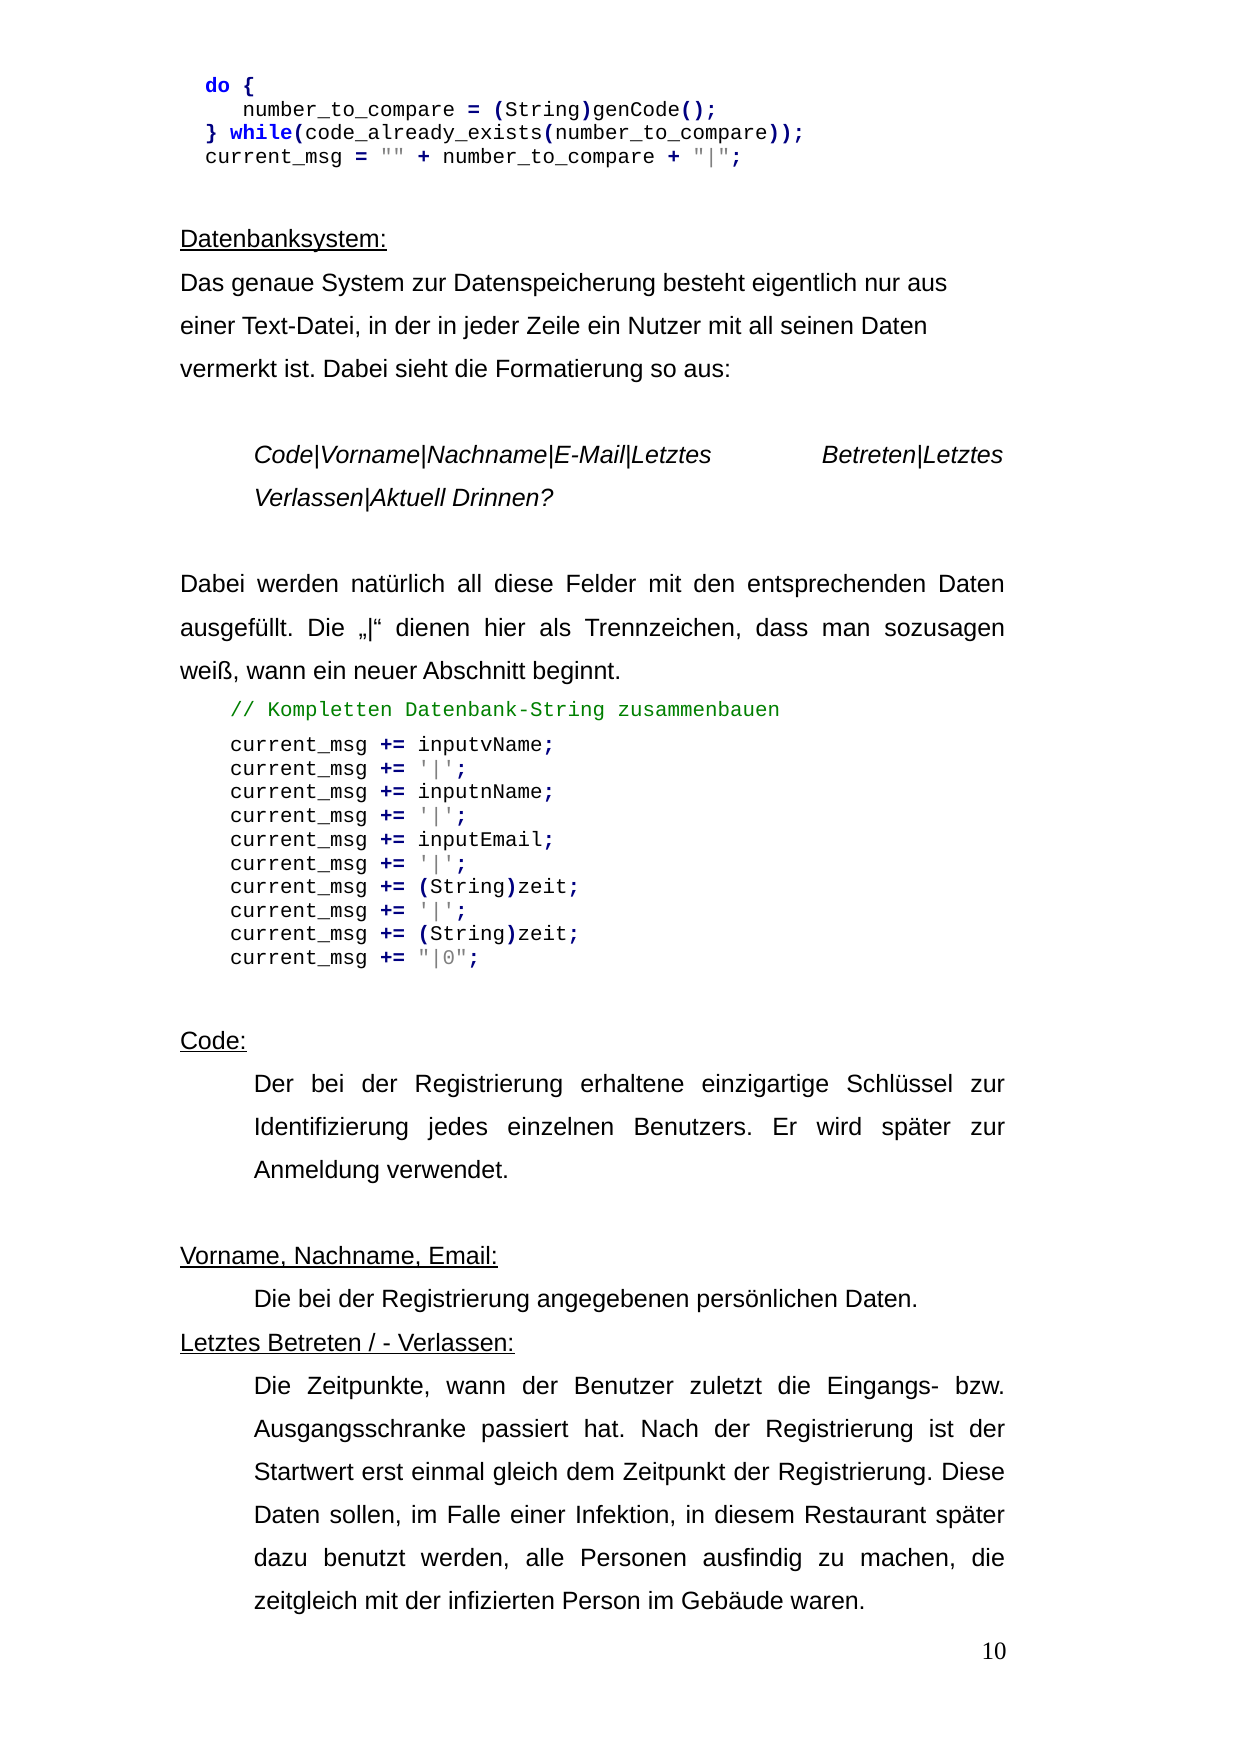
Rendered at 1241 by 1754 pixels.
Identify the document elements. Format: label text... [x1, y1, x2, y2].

text number_to_compare = (String)genCode(); [180, 99, 1006, 122]
text current_msg += '|'; [180, 852, 1006, 876]
text current_msg += inputnName; [180, 782, 1006, 805]
text Letztes Betreten / - Verlassen: [180, 1327, 1006, 1356]
text current_msg += '|'; [180, 900, 1006, 923]
text Das genaue System zur Datenspeicherung besteht eigentlich nur aus [180, 268, 1006, 296]
text Datenbanksystem: [180, 224, 1006, 253]
text Vorname, Nachname, Email: [180, 1241, 1006, 1270]
text } while(code_already_exists(number_to_compare)); [180, 122, 1006, 146]
text current_msg += '|'; [180, 758, 1006, 782]
text Die bei der Registrierung angegebenen persönlichen Daten. [253, 1284, 1006, 1313]
text current_msg += inputEmail; [180, 829, 1006, 852]
text current_msg = "" + number_to_compare + "|"; [180, 146, 1006, 169]
text einer Text-Datei, in der in jeder Zeile ein Nutzer mit all seinen Daten [180, 311, 1006, 339]
text current_msg += inputvName; [180, 734, 1006, 758]
text Code|Vorname|Nachname|E-Mail|Letztes Betreten|Letztes Verlassen|Aktuell Drinnen? [253, 440, 1006, 512]
text current_msg += (String)zeit; [180, 876, 1006, 900]
text current_msg += (String)zeit; [180, 923, 1006, 947]
text do { [180, 75, 1006, 99]
text Code: [180, 1026, 1006, 1054]
text Der bei der Registrierung erhaltene einzigartige Schlüssel zur Identifizierung jedes einzelnen Benutzers. Er wird später zur Anmeldung verwendet. [253, 1069, 1006, 1184]
text current_msg += '|'; [180, 805, 1006, 829]
text Die Zeitpunkte, wann der Benutzer zuletzt die Eingangs- bzw. Ausgangsschranke passiert hat. Nach der Registrierung ist der Startwert erst einmal gleich dem Zeitpunkt der Registrierung. Diese Daten sollen, im Falle einer Infektion, in diesem Restaurant später dazu benutzt werden, alle Personen ausfindig zu machen, die zeitgleich mit der infizierten Person im Gebäude waren. [253, 1371, 1006, 1615]
text Dabei werden natürlich all diese Felder mit den entsprechenden Daten ausgefüllt. Die „|“ dienen hier als Trennzeichen, dass man sozusagen weiß, wann ein neuer Abschnitt beginnt. [180, 569, 1006, 684]
text vermerkt ist. Dabei sieht die Formatierung so aus: [180, 354, 1006, 383]
text // Kompletten Datenbank-String zusammenbauen [180, 699, 1006, 722]
text current_msg += "|0"; [180, 947, 1006, 971]
